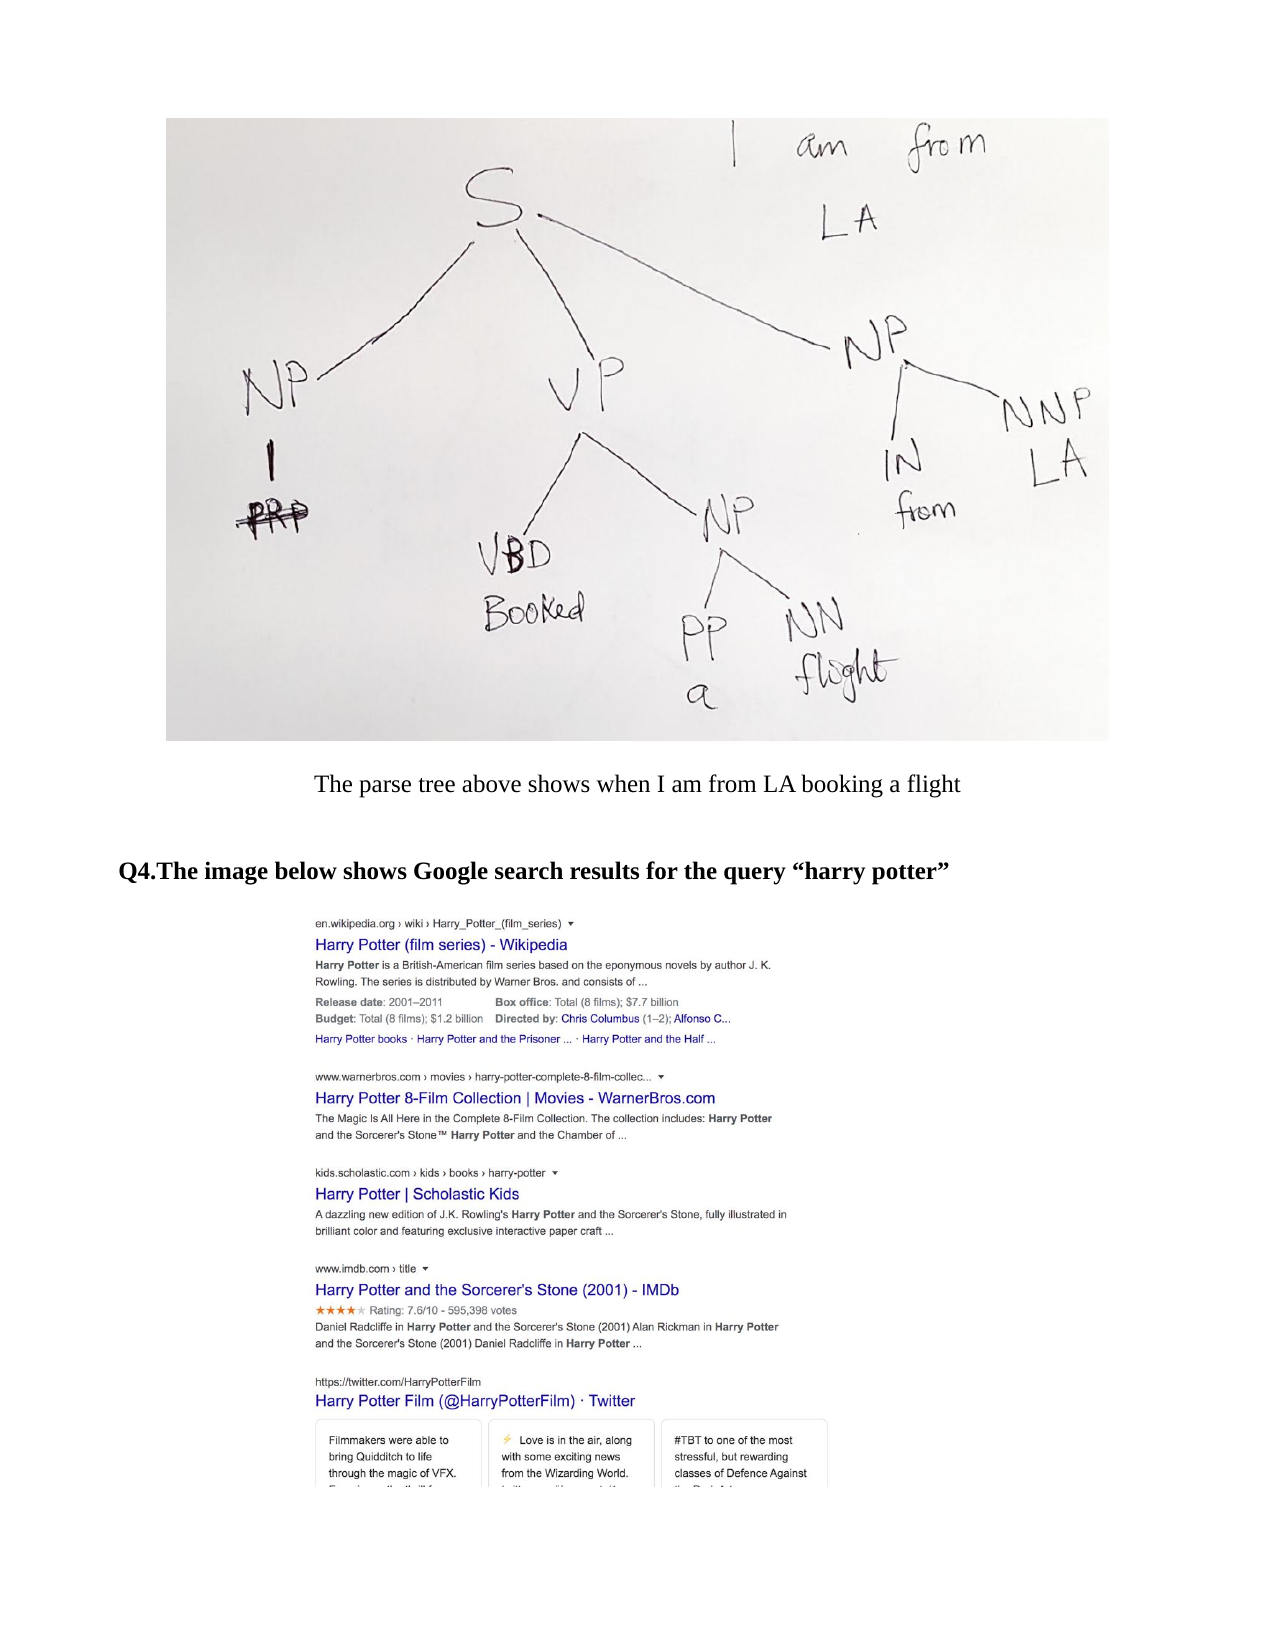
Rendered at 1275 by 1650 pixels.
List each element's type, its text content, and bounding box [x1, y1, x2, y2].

text The parse tree above shows when I am from LA booking a flight [118, 769, 1157, 798]
picture [289, 908, 859, 1487]
text Q4.The image below shows Google search results for the query “harry potter” [118, 856, 1157, 884]
picture [166, 118, 1109, 741]
